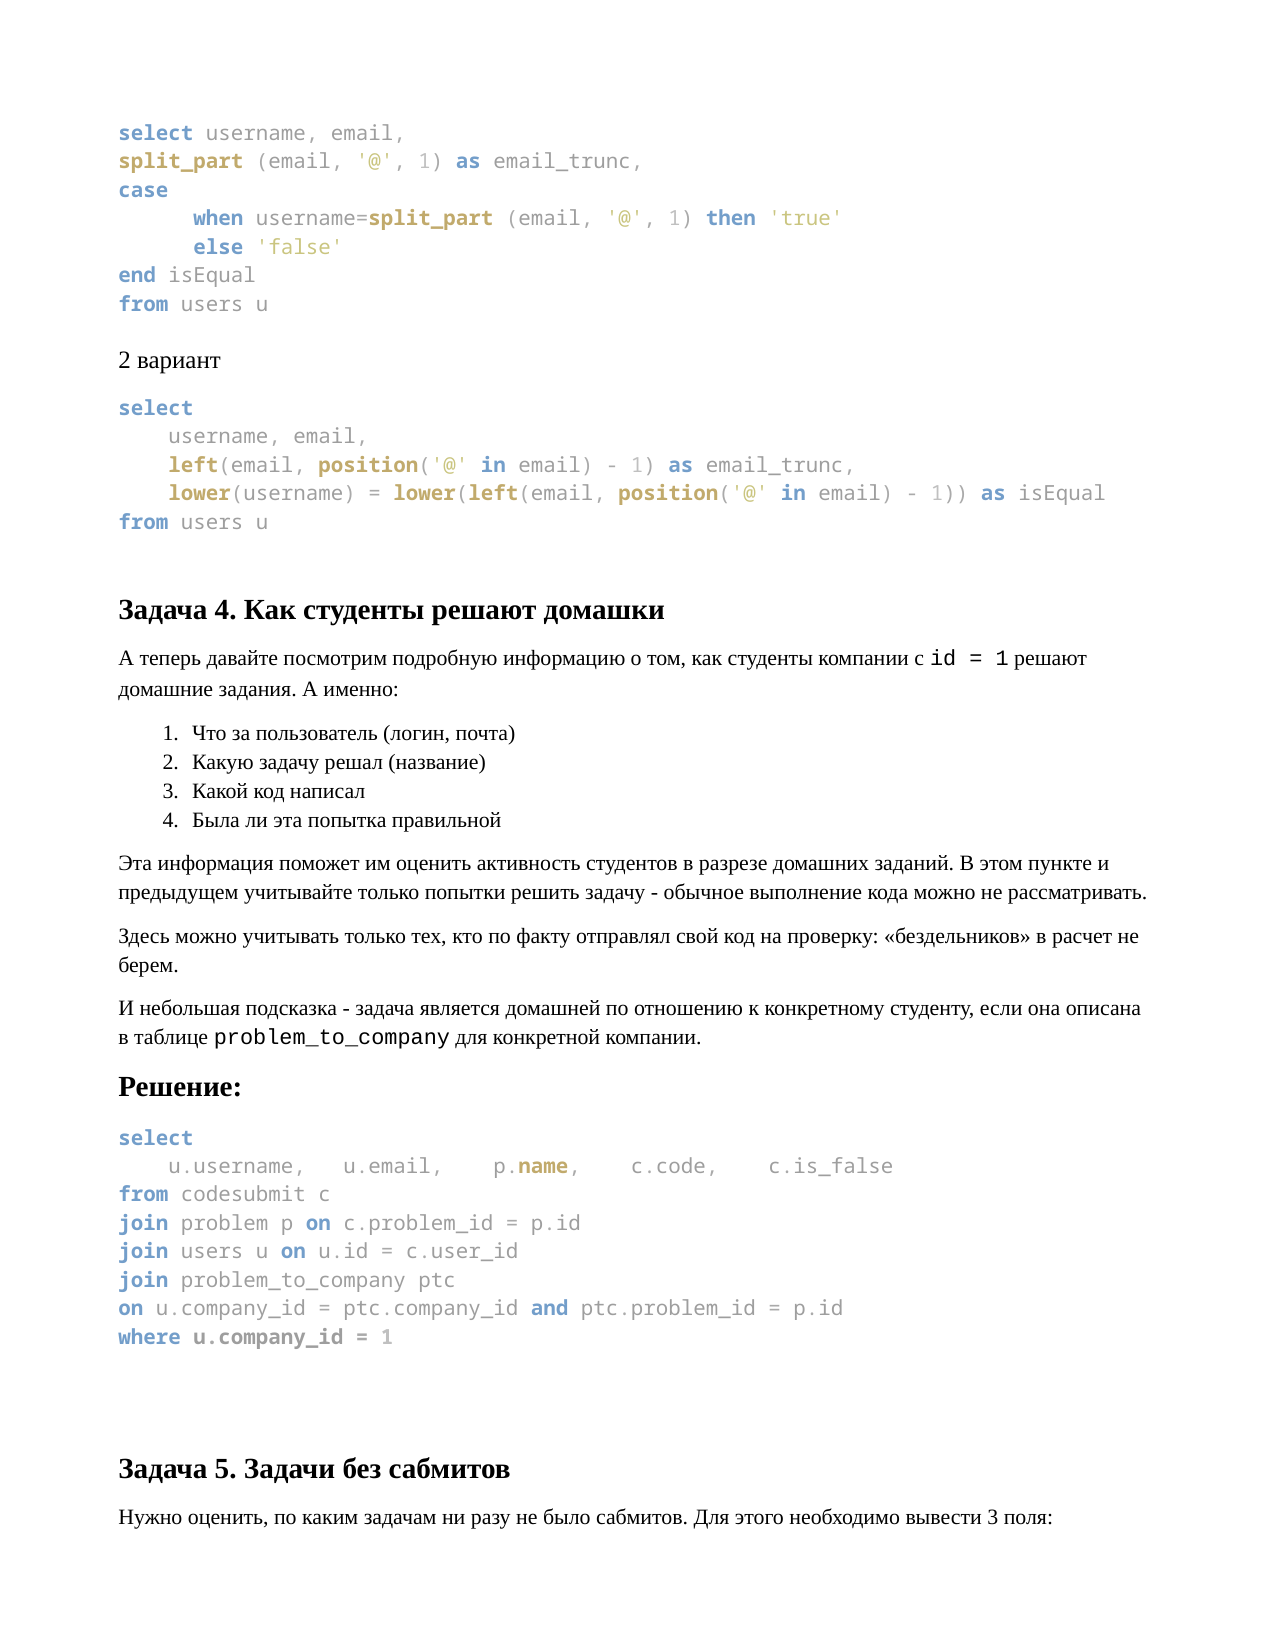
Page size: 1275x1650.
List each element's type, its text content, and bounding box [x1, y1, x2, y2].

text lower(username) = lower(left(email, position('@' in email) - 1)) as isEqual [118, 478, 1157, 507]
text Задача 4. Как студенты решают домашки [118, 592, 1157, 626]
text select [118, 1123, 1157, 1151]
text else 'false' [118, 232, 1157, 260]
text from users u [118, 289, 1157, 317]
text И небольшая подсказка - задача является домашней по отношению к конкретному студенту, если она описана в таблице problem_to_company для конкретной компании. [118, 995, 1157, 1051]
list Была ли эта попытка правильной [162, 807, 1157, 832]
text where u.company_id = 1 [118, 1322, 1157, 1350]
text select [118, 393, 1157, 422]
text case [118, 175, 1157, 203]
text from users u [118, 507, 1157, 535]
text 2 вариант [118, 346, 1157, 374]
text on u.company_id = ptc.company_id and ptc.problem_id = p.id [118, 1293, 1157, 1322]
text from codesubmit c [118, 1179, 1157, 1208]
text u.username, u.email, p.name, c.code, c.is_false [118, 1151, 1157, 1179]
text when username=split_part (email, '@', 1) then 'true' [118, 203, 1157, 232]
text select username, email, [118, 118, 1157, 147]
text Задача 5. Задачи без сабмитов [118, 1451, 1157, 1484]
text Здесь можно учитывать только тех, кто по факту отправлял свой код на проверку: «бездельников» в расчет не берем. [118, 923, 1157, 977]
list Что за пользователь (логин, почта) [162, 720, 1157, 745]
text Нужно оценить, по каким задачам ни разу не было сабмитов. Для этого необходимо вывести 3 поля: [118, 1504, 1157, 1529]
text left(email, position('@' in email) - 1) as email_trunc, [118, 450, 1157, 478]
text Решение: [118, 1069, 1157, 1103]
text end isEqual [118, 260, 1157, 289]
text join problem p on c.problem_id = p.id [118, 1208, 1157, 1236]
text join problem_to_company ptc [118, 1265, 1157, 1293]
text А теперь давайте посмотрим подробную информацию о том, как студенты компании с id = 1 решают домашние задания. А именно: [118, 645, 1157, 701]
text split_part (email, '@', 1) as email_trunc, [118, 147, 1157, 175]
text Эта информация поможет им оценить активность студентов в разрезе домашних заданий. В этом пункте и предыдущем учитывайте только попытки решить задачу - обычное выполнение кода можно не рассматривать. [118, 850, 1157, 904]
text join users u on u.id = c.user_id [118, 1236, 1157, 1265]
list Какую задачу решал (название) [162, 749, 1157, 774]
text username, email, [118, 422, 1157, 450]
list Какой код написал [162, 778, 1157, 803]
